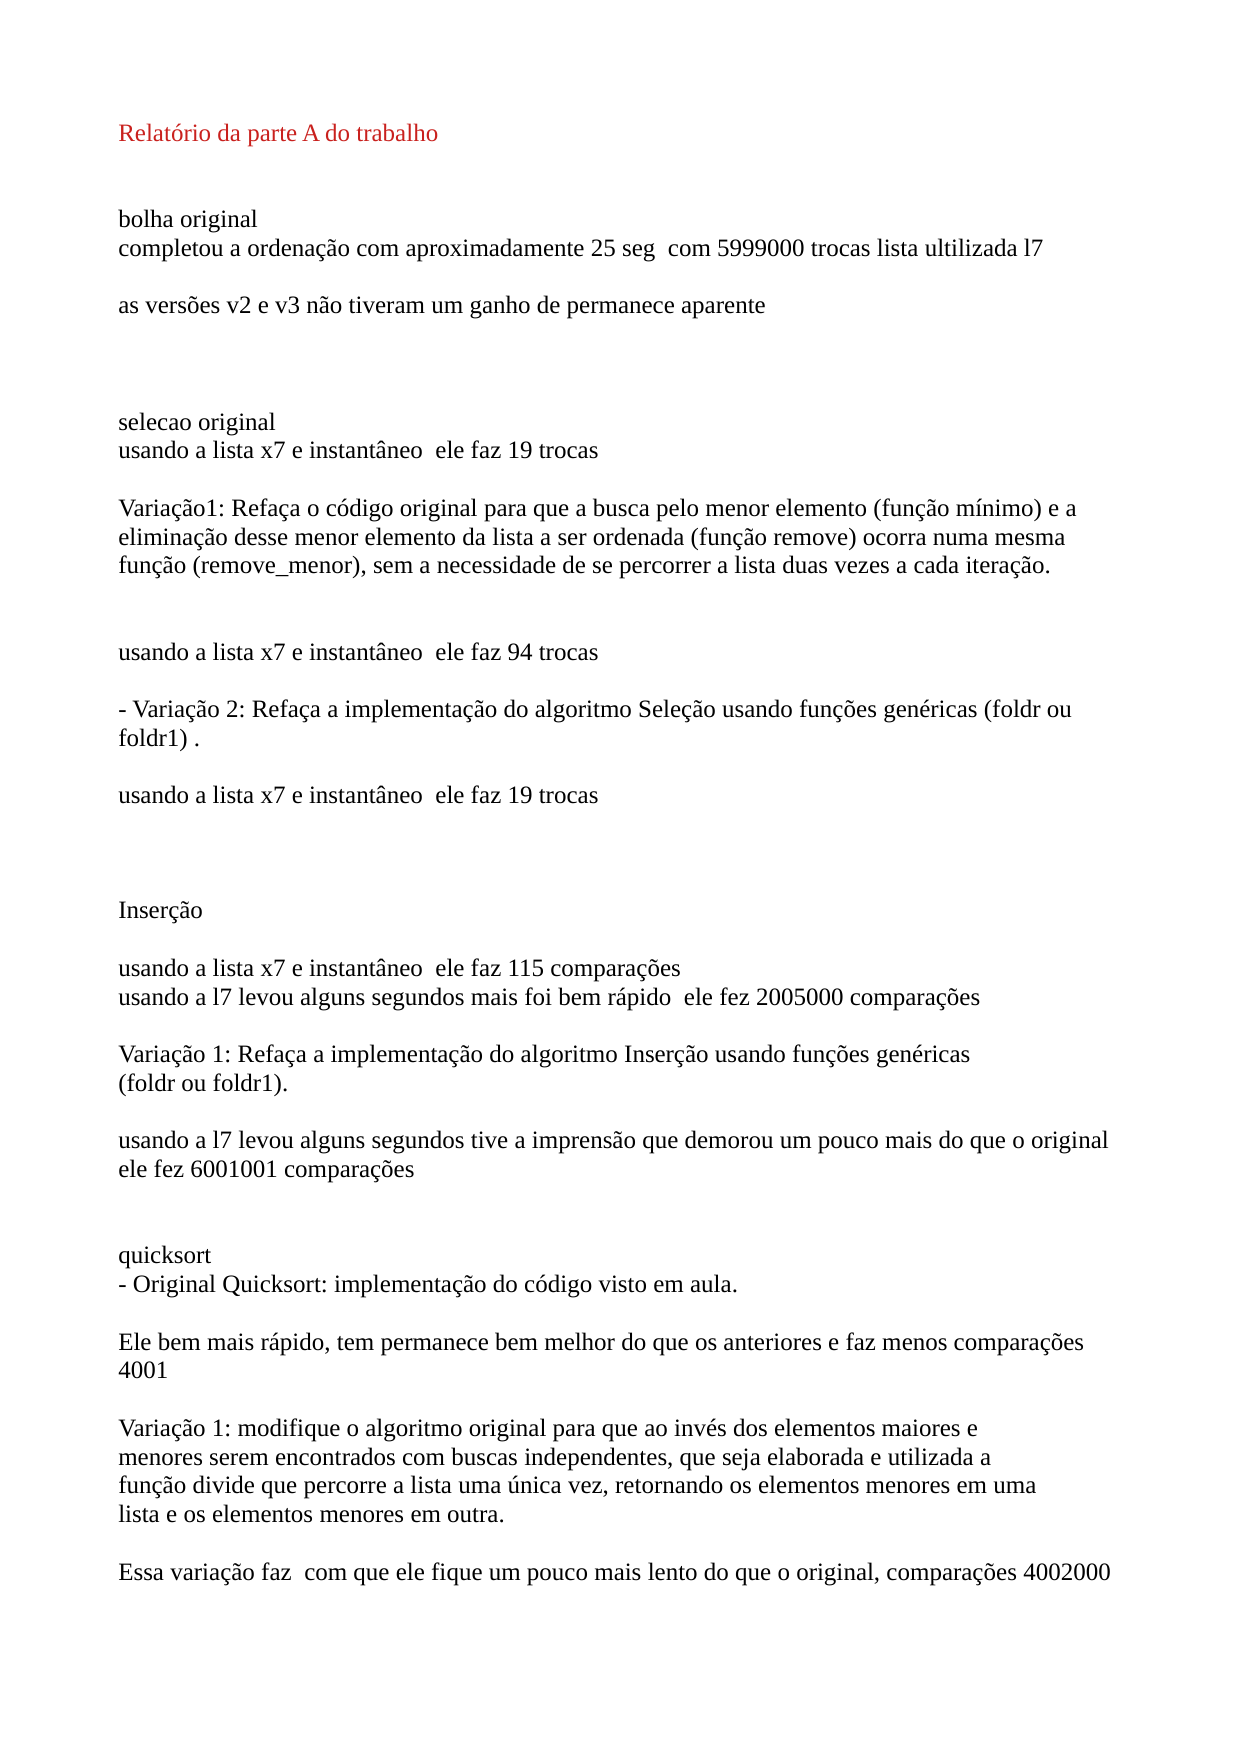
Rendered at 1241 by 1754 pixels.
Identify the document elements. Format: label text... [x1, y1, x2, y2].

text Inserção [118, 895, 1122, 924]
text (foldr ou foldr1). [118, 1068, 1122, 1097]
text usando a lista x7 e instantâneo ele faz 19 trocas [118, 435, 1122, 464]
text usando a l7 levou alguns segundos tive a imprensão que demorou um pouco mais do que o original ele fez 6001001 comparações [118, 1125, 1122, 1183]
text Variação 1: modifique o algoritmo original para que ao invés dos elementos maiores e [118, 1413, 1122, 1442]
text - Variação 2: Refaça a implementação do algoritmo Seleção usando funções genéricas (foldr ou foldr1) . [118, 694, 1122, 752]
text quicksort [118, 1240, 1122, 1269]
text usando a lista x7 e instantâneo ele faz 115 comparações [118, 953, 1122, 982]
text função divide que percorre a lista uma única vez, retornando os elementos menores em uma [118, 1470, 1122, 1499]
text usando a lista x7 e instantâneo ele faz 94 trocas [118, 637, 1122, 665]
text Relatório da parte A do trabalho [118, 118, 1122, 147]
text as versões v2 e v3 não tiveram um ganho de permanece aparente [118, 291, 1122, 319]
text Ele bem mais rápido, tem permanece bem melhor do que os anteriores e faz menos comparações 4001 [118, 1327, 1122, 1384]
text lista e os elementos menores em outra. [118, 1499, 1122, 1528]
text usando a lista x7 e instantâneo ele faz 19 trocas [118, 780, 1122, 809]
text usando a l7 levou alguns segundos mais foi bem rápido ele fez 2005000 comparações [118, 982, 1122, 1010]
text selecao original [118, 407, 1122, 435]
text Variação1: Refaça o código original para que a busca pelo menor elemento (função mínimo) e a eliminação desse menor elemento da lista a ser ordenada (função remove) ocorra numa mesma função (remove_menor), sem a necessidade de se percorrer a lista duas vezes a cada iteração. [118, 493, 1122, 579]
text Variação 1: Refaça a implementação do algoritmo Inserção usando funções genéricas [118, 1039, 1122, 1068]
text menores serem encontrados com buscas independentes, que seja elaborada e utilizada a [118, 1442, 1122, 1470]
text completou a ordenação com aproximadamente 25 seg com 5999000 trocas lista ultilizada l7 [118, 233, 1122, 262]
text bolha original [118, 204, 1122, 233]
text Essa variação faz com que ele fique um pouco mais lento do que o original, comparações 4002000 [118, 1557, 1122, 1585]
text - Original Quicksort: implementação do código visto em aula. [118, 1269, 1122, 1298]
